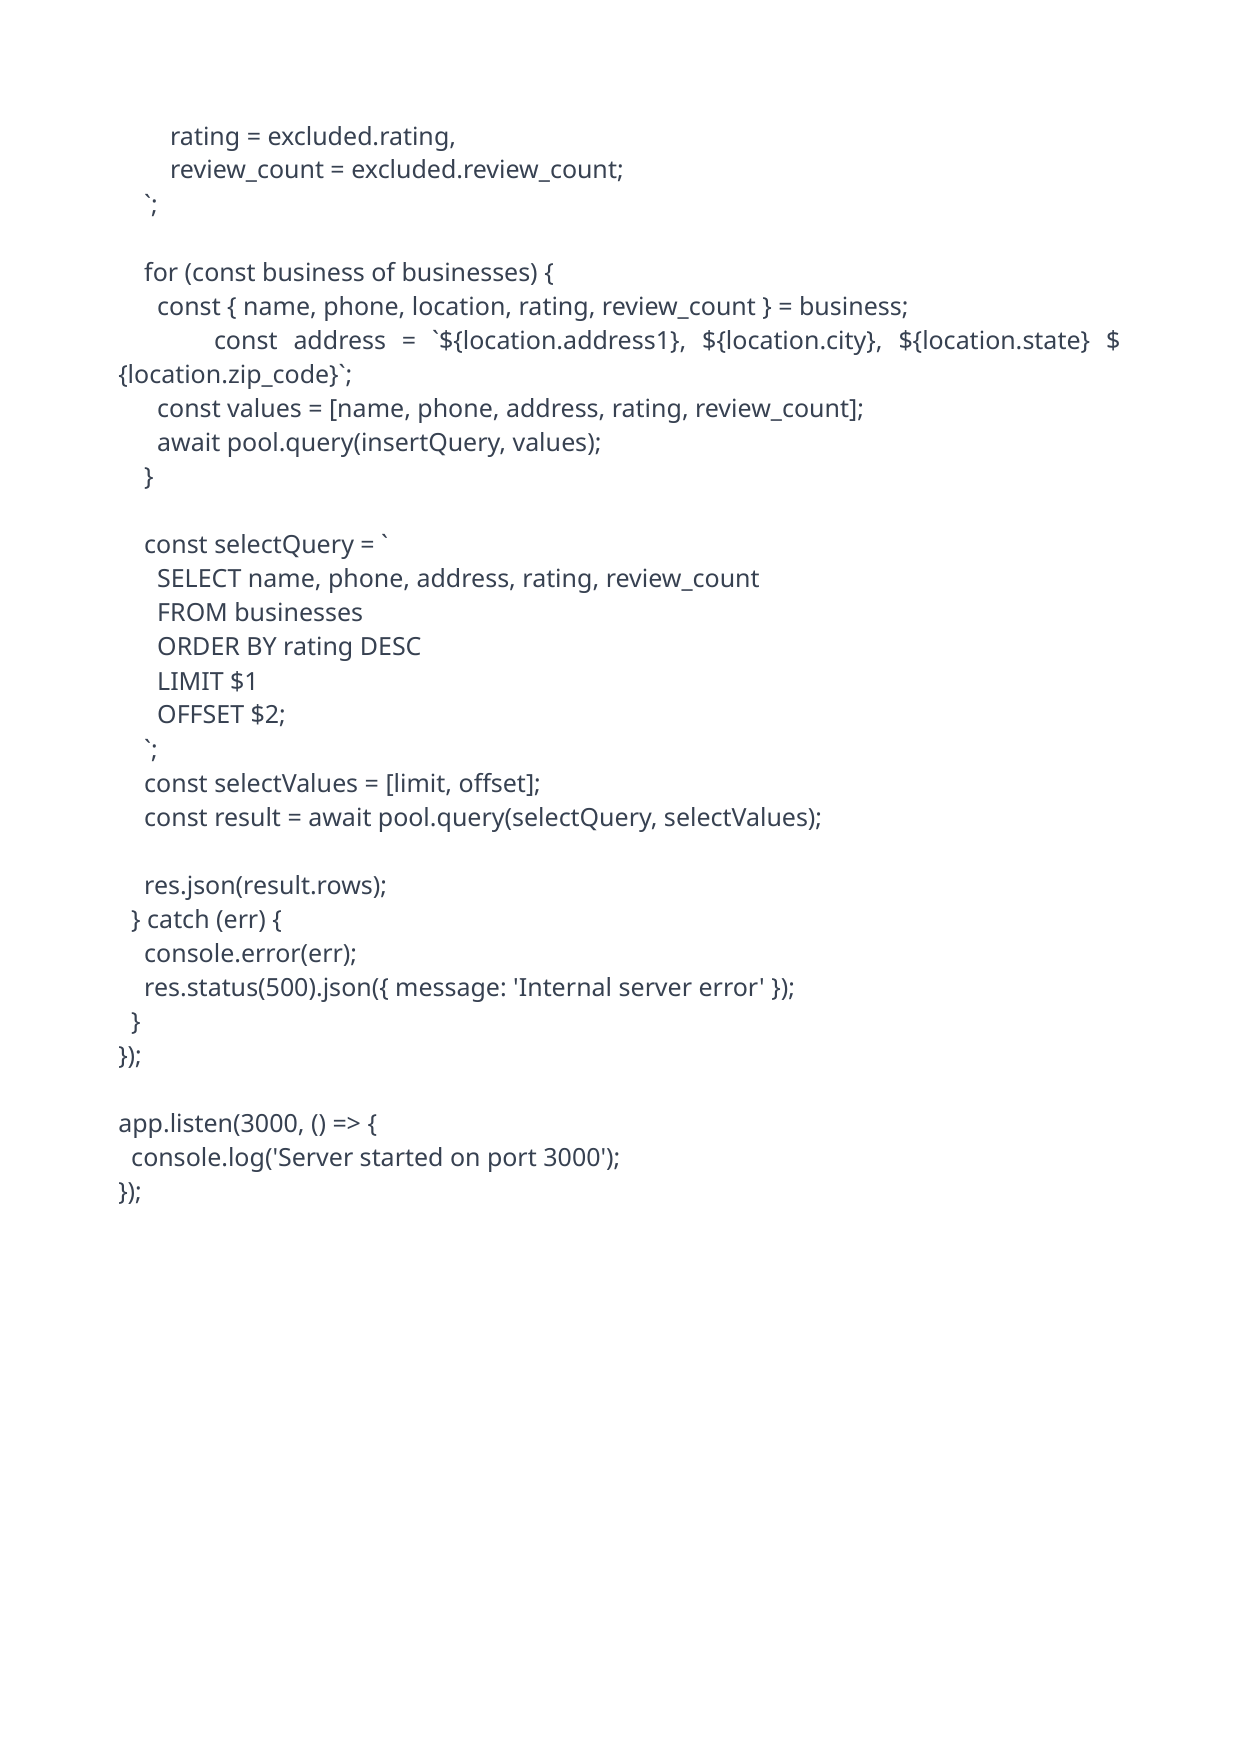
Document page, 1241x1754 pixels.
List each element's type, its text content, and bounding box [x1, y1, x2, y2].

text app.listen(3000, () => { [118, 1106, 1122, 1140]
text } catch (err) { [118, 902, 1122, 936]
text `; [118, 731, 1122, 765]
text SELECT name, phone, address, rating, review_count [118, 561, 1122, 595]
text res.status(500).json({ message: 'Internal server error' }); [118, 970, 1122, 1004]
text const address = `${location.address1}, ${location.city}, ${location.state} ${location.zip_code}`; [118, 322, 1122, 391]
text console.error(err); [118, 936, 1122, 970]
text LIMIT $1 [118, 663, 1122, 697]
text res.json(result.rows); [118, 867, 1122, 902]
text const { name, phone, location, rating, review_count } = business; [118, 288, 1122, 322]
text }); [118, 1174, 1122, 1208]
text ORDER BY rating DESC [118, 629, 1122, 663]
text } [118, 459, 1122, 493]
text } [118, 1004, 1122, 1038]
text }); [118, 1038, 1122, 1072]
text FROM businesses [118, 595, 1122, 629]
text const selectQuery = ` [118, 527, 1122, 561]
text const values = [name, phone, address, rating, review_count]; [118, 391, 1122, 425]
text `; [118, 186, 1122, 220]
text OFFSET $2; [118, 697, 1122, 731]
text const result = await pool.query(selectQuery, selectValues); [118, 799, 1122, 833]
text review_count = excluded.review_count; [118, 152, 1122, 186]
text rating = excluded.rating, [118, 118, 1122, 152]
text console.log('Server started on port 3000'); [118, 1140, 1122, 1174]
text await pool.query(insertQuery, values); [118, 425, 1122, 459]
text const selectValues = [limit, offset]; [118, 765, 1122, 799]
text for (const business of businesses) { [118, 254, 1122, 288]
